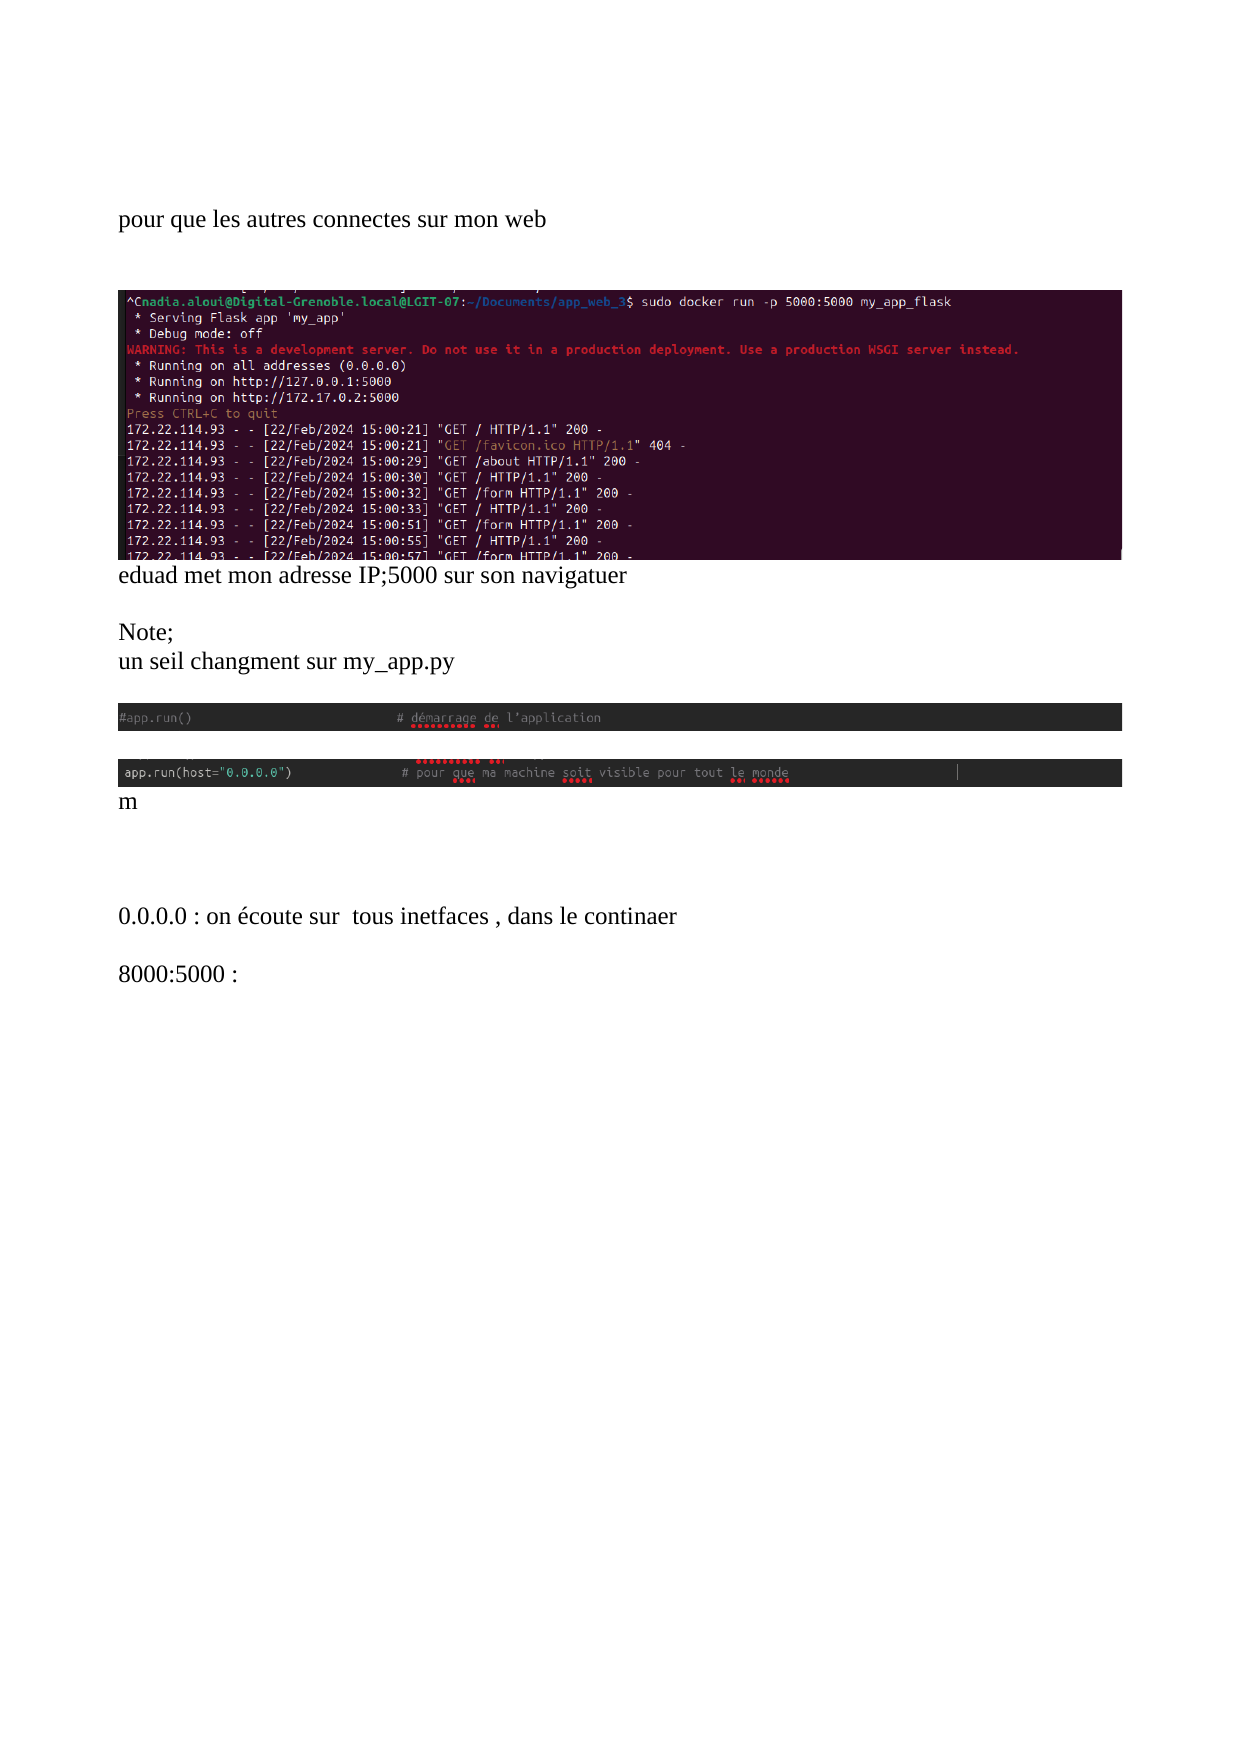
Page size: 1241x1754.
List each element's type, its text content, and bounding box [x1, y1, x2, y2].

text 0.0.0.0 : on écoute sur tous inetfaces , dans le continaer [118, 901, 1122, 930]
text m [118, 787, 1122, 815]
picture [118, 290, 1123, 560]
text un seil changment sur my_app.py [118, 646, 1122, 675]
picture [118, 703, 1123, 731]
picture [118, 759, 1123, 787]
text 8000:5000 : [118, 959, 1122, 987]
text pour que les autres connectes sur mon web [118, 204, 1122, 233]
text eduad met mon adresse IP;5000 sur son navigatuer [118, 560, 1122, 588]
text Note; [118, 617, 1122, 646]
